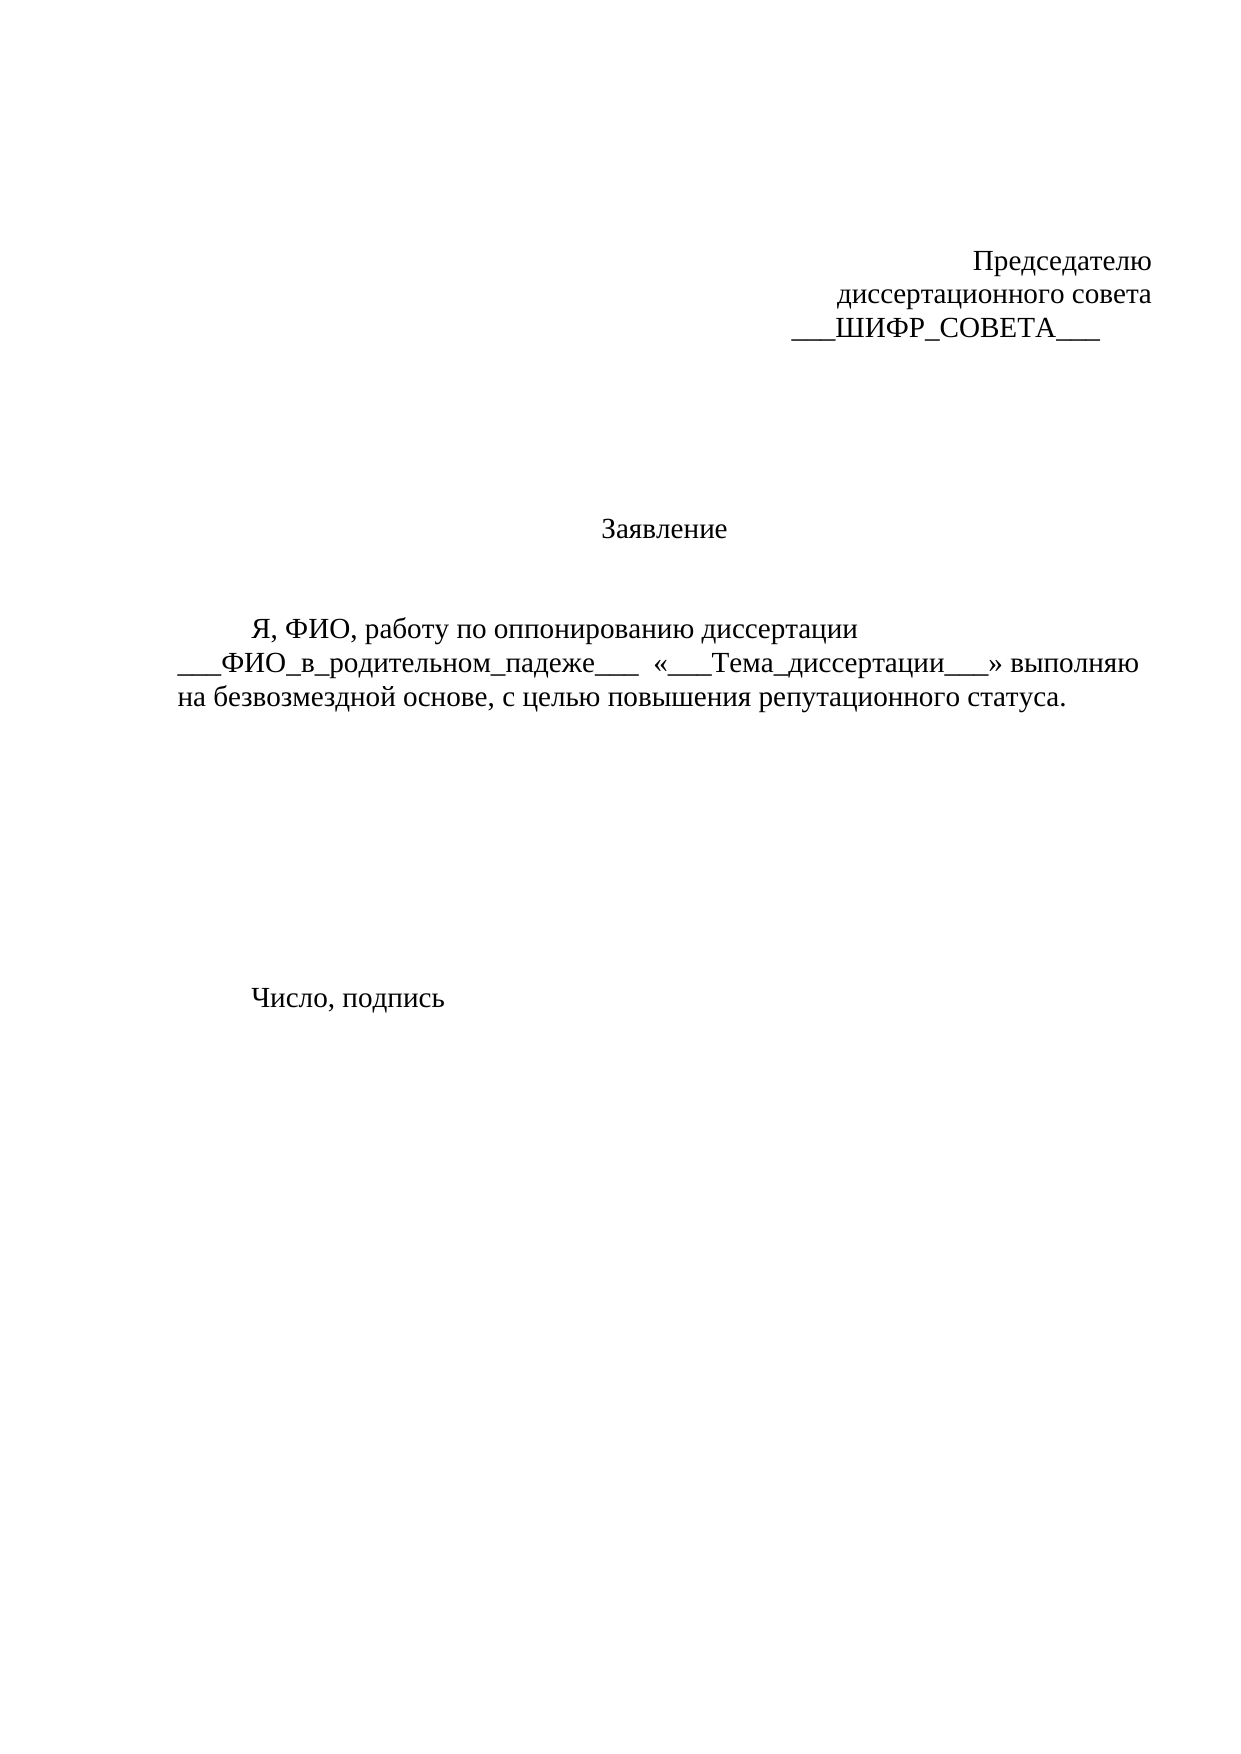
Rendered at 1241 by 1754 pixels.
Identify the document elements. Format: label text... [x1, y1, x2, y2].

text диссертационного совета [177, 276, 1152, 310]
text Заявление [177, 511, 1152, 544]
text ___ШИФР_СОВЕТА___ [177, 310, 1152, 343]
text Число, подпись [177, 981, 1152, 1014]
text Председателю [177, 243, 1152, 276]
text Я, ФИО, работу по оппонированию диссертации ___ФИО_в_родительном_падеже___ «___Тема_диссертации___» выполняю на безвозмездной основе, с целью повышения репутационного статуса. [177, 612, 1152, 712]
